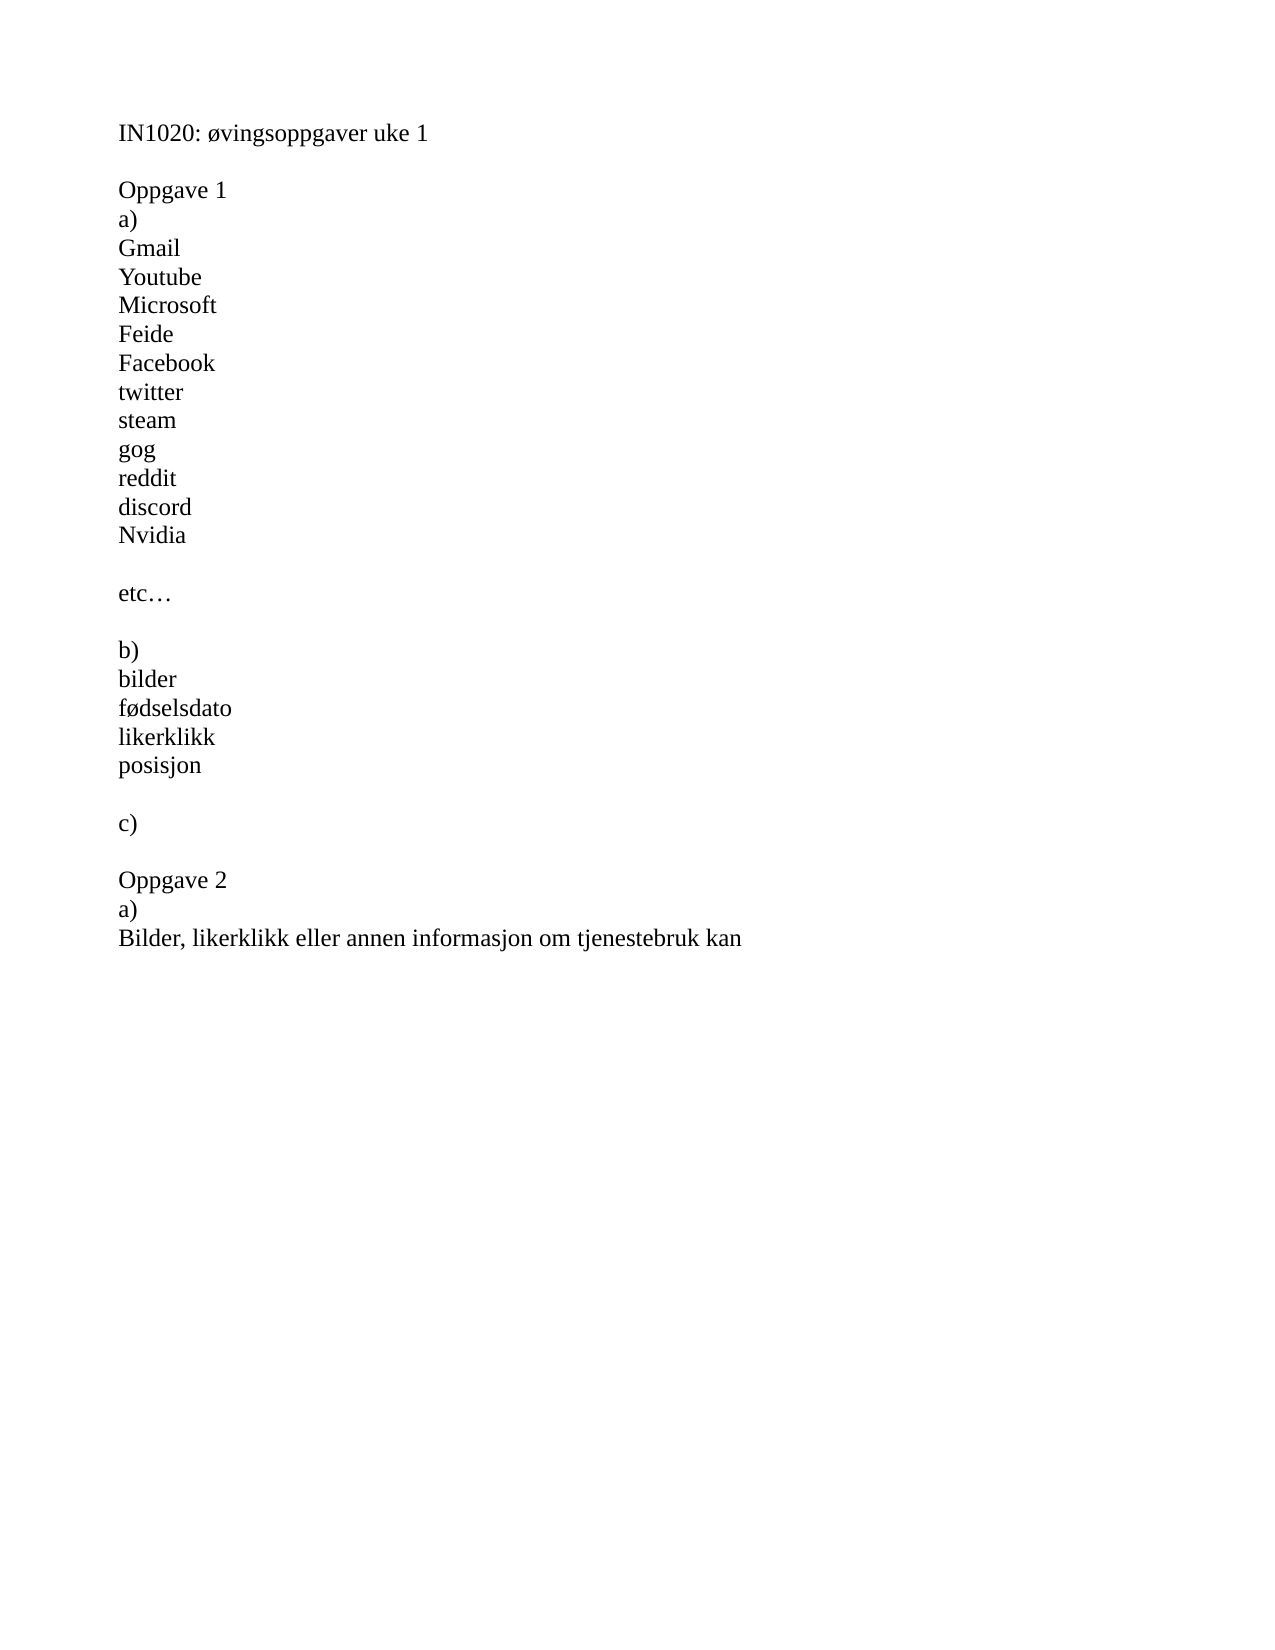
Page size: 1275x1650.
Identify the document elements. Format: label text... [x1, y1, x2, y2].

text a) [118, 204, 1157, 233]
text twitter [118, 377, 1157, 406]
text c) [118, 808, 1157, 837]
text discord [118, 492, 1157, 521]
text bilder [118, 664, 1157, 693]
text reddit [118, 463, 1157, 492]
text etc… [118, 578, 1157, 607]
text Facebook [118, 348, 1157, 377]
text Oppgave 1 [118, 176, 1157, 204]
text gog [118, 434, 1157, 463]
text likerklikk [118, 722, 1157, 751]
text Nvidia [118, 521, 1157, 549]
text posisjon [118, 751, 1157, 779]
text steam [118, 406, 1157, 434]
text fødselsdato [118, 693, 1157, 722]
text IN1020: øvingsoppgaver uke 1 [118, 118, 1157, 147]
text Bilder, likerklikk eller annen informasjon om tjenestebruk kan [118, 923, 1157, 952]
text Youtube [118, 262, 1157, 291]
text a) [118, 894, 1157, 923]
text Feide [118, 319, 1157, 348]
text Microsoft [118, 291, 1157, 319]
text b) [118, 636, 1157, 664]
text Oppgave 2 [118, 866, 1157, 894]
text Gmail [118, 233, 1157, 262]
